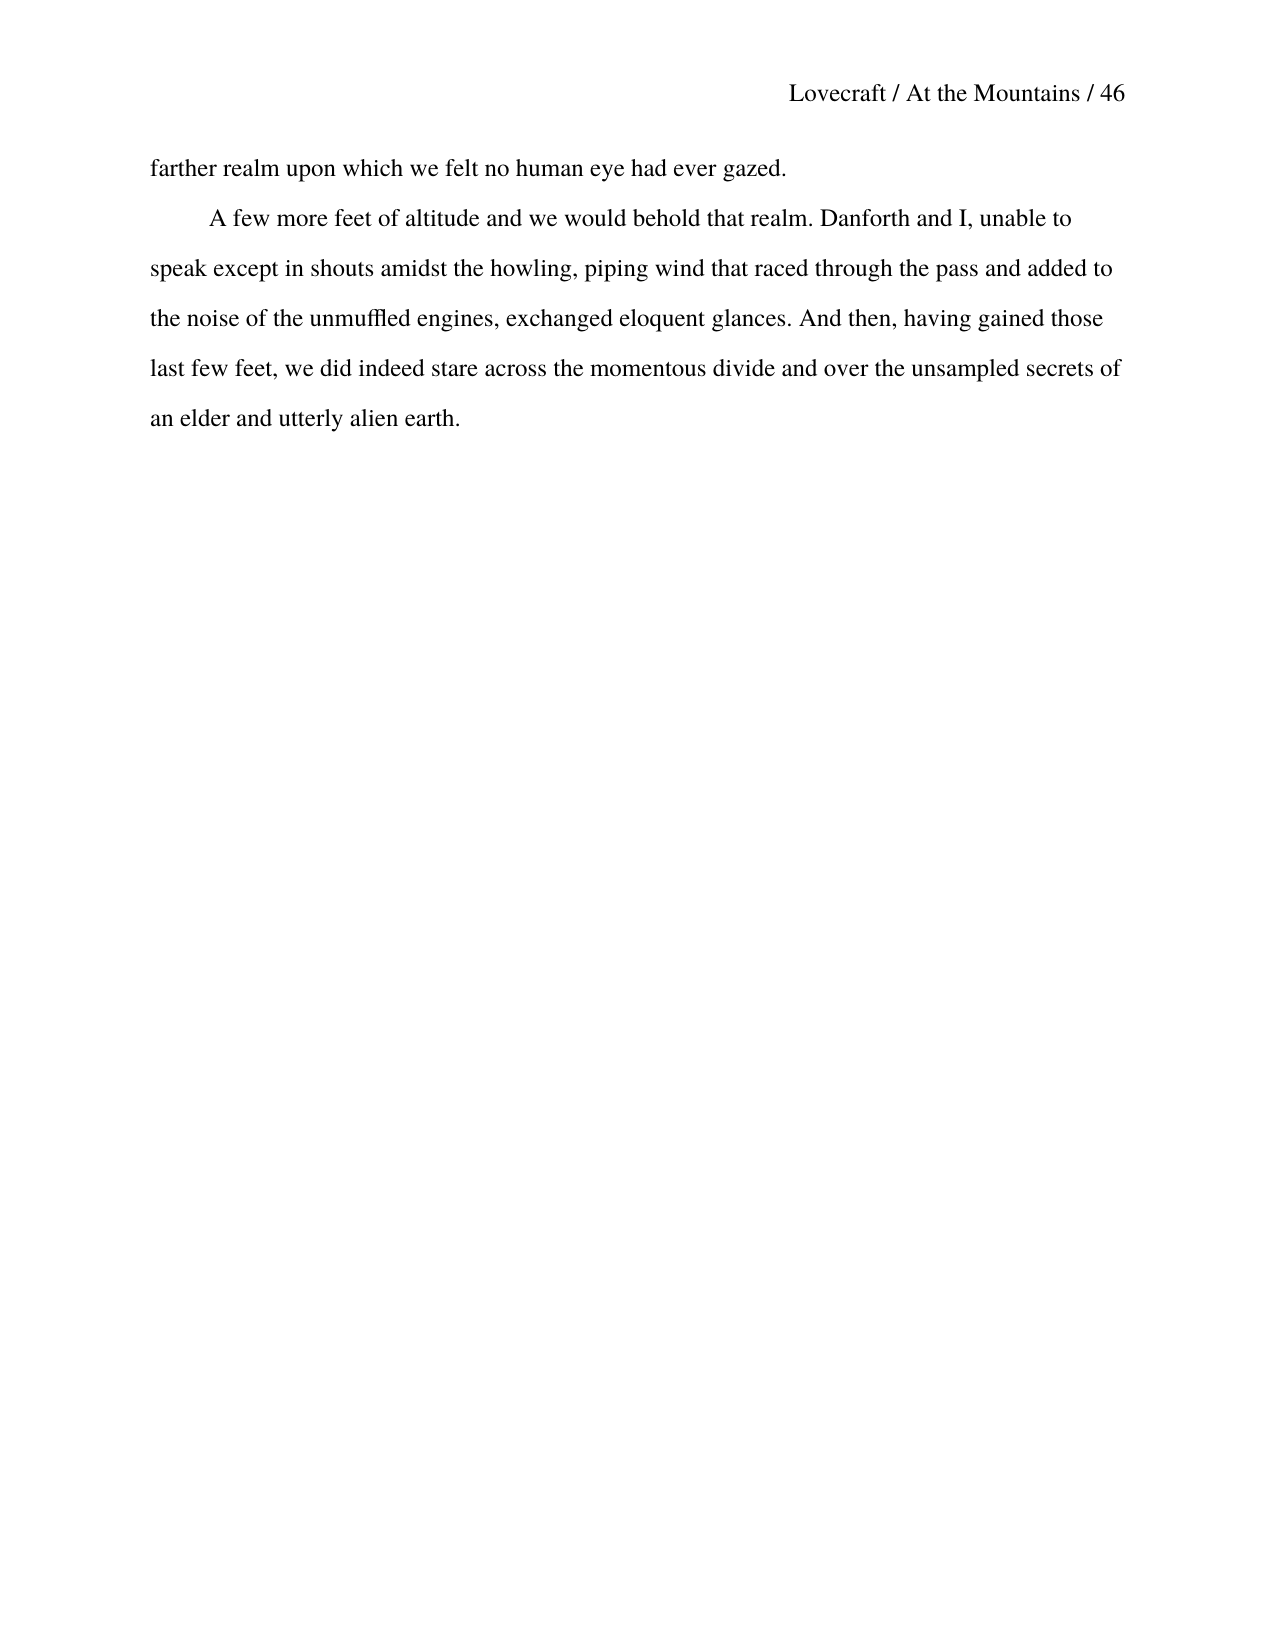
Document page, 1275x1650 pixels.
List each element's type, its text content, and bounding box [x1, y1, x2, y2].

text A few more feet of altitude and we would behold that realm. Danforth and I, unable to speak except in shouts amidst the howling, piping wind that raced through the pass and added to the noise of the unmuffled engines, exchanged eloquent glances. And then, having gained those last few feet, we did indeed stare across the momentous divide and over the unsampled secrets of an elder and utterly alien earth. [150, 200, 1125, 434]
text farther realm upon which we felt no human eye had ever gazed. [150, 150, 1125, 183]
